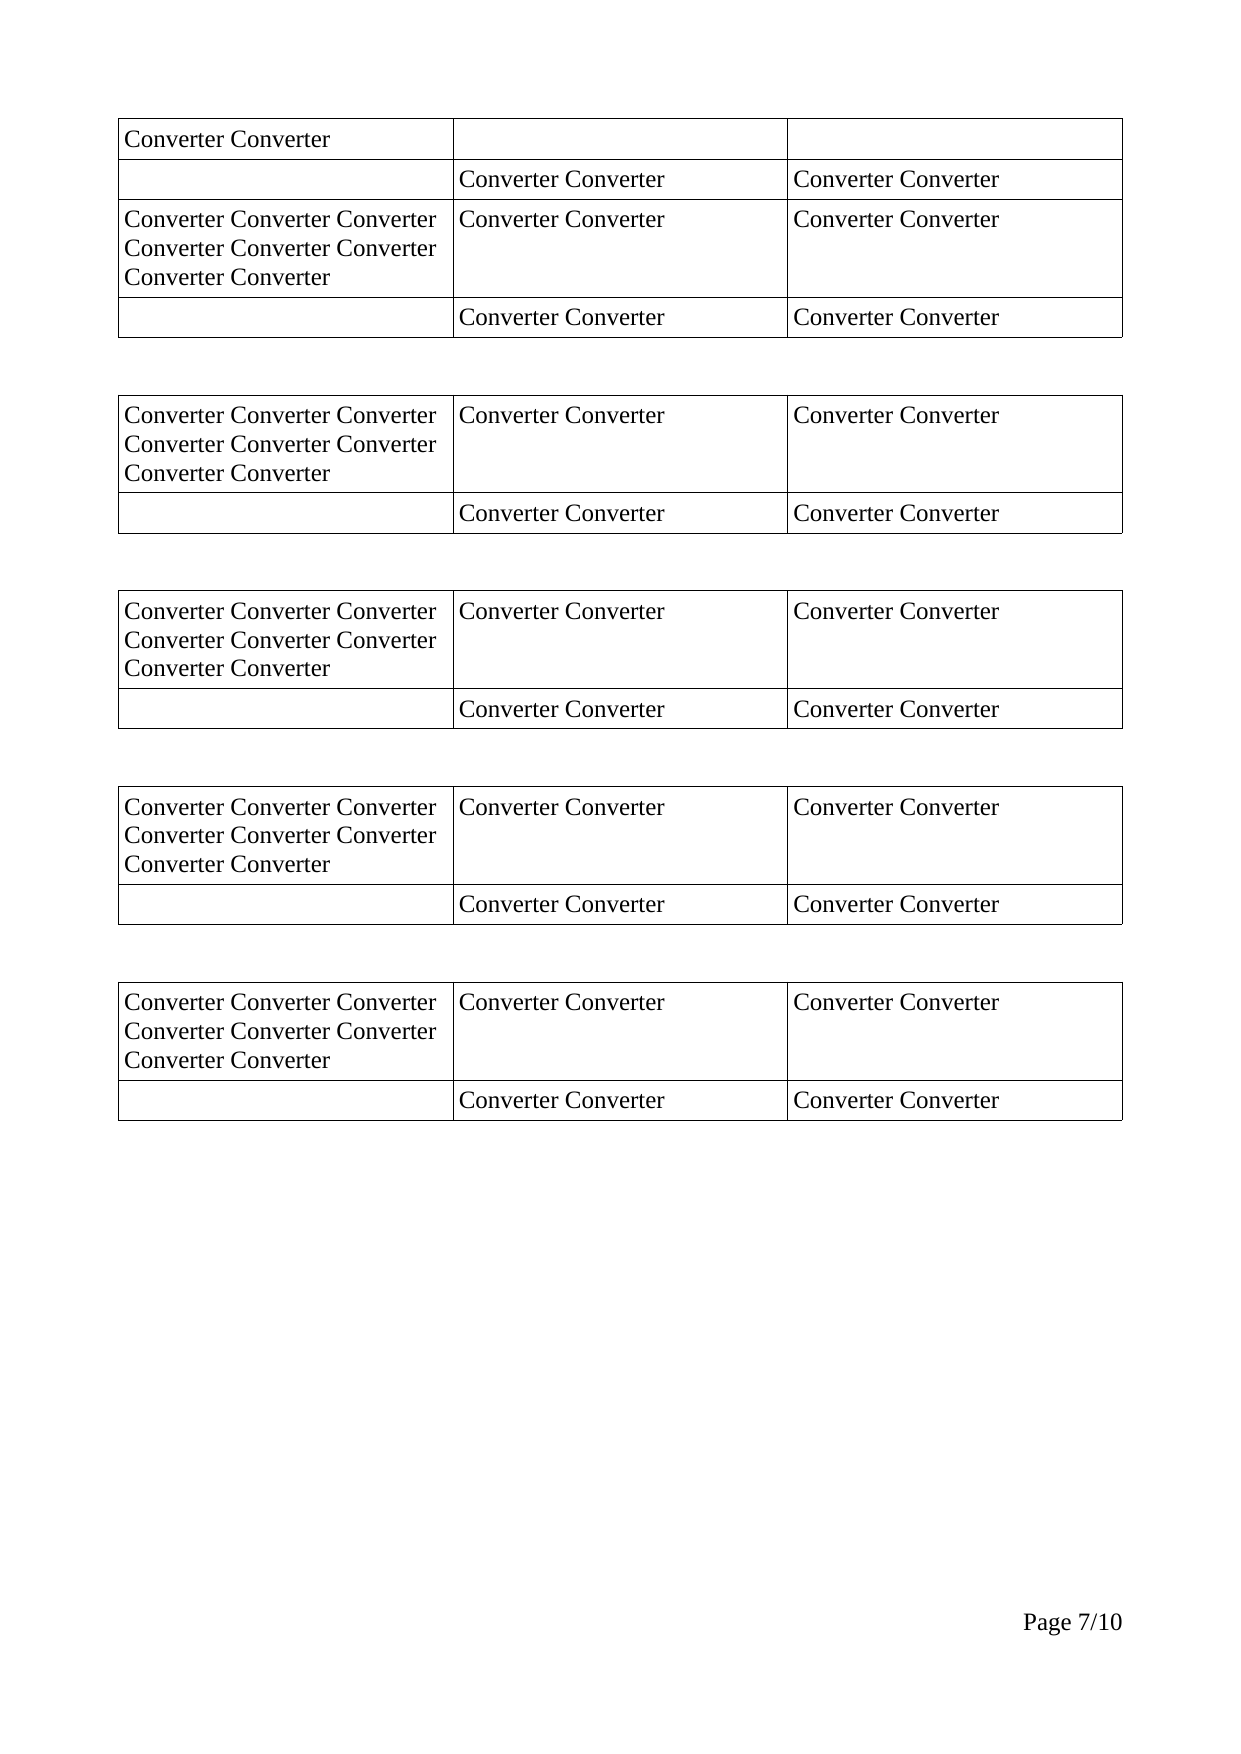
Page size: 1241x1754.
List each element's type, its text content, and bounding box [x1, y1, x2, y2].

table_cell [119, 689, 453, 728]
table_cell [119, 1081, 453, 1120]
table_cell Converter Converter [454, 885, 787, 924]
table_cell Converter Converter [454, 298, 787, 337]
table_header Converter Converter Converter Converter Converter Converter Converter Converter [119, 396, 453, 492]
table_cell Converter Converter [788, 200, 1122, 297]
table_header Converter Converter [454, 591, 787, 688]
table_cell Converter Converter [454, 493, 787, 533]
table_header Converter Converter [454, 396, 787, 492]
table_cell Converter Converter [788, 885, 1122, 924]
table_header Converter Converter Converter Converter Converter Converter Converter Converter [119, 983, 453, 1079]
table_header Converter Converter Converter Converter Converter Converter Converter Converter [119, 787, 453, 884]
table_cell Converter Converter [788, 493, 1122, 533]
table_cell Converter Converter Converter Converter Converter Converter Converter Converter [119, 200, 453, 297]
table_header [788, 119, 1122, 158]
table_cell Converter Converter [454, 200, 787, 297]
table_header Converter Converter [119, 119, 453, 158]
table_cell [119, 160, 453, 199]
table_cell [119, 885, 453, 924]
table_cell [119, 493, 453, 533]
table_header [454, 119, 787, 158]
table_header Converter Converter [788, 396, 1122, 492]
table_header Converter Converter [788, 787, 1122, 884]
table_cell Converter Converter [788, 160, 1122, 199]
table_cell Converter Converter [454, 689, 787, 728]
table_cell Converter Converter [454, 160, 787, 199]
table_cell [119, 298, 453, 337]
table_header Converter Converter [454, 983, 787, 1079]
table_cell Converter Converter [788, 1081, 1122, 1120]
table_cell Converter Converter [788, 298, 1122, 337]
table_cell Converter Converter [454, 1081, 787, 1120]
table_cell Converter Converter [788, 689, 1122, 728]
table_header Converter Converter [454, 787, 787, 884]
table_header Converter Converter [788, 983, 1122, 1079]
table_header Converter Converter Converter Converter Converter Converter Converter Converter [119, 591, 453, 688]
table_header Converter Converter [788, 591, 1122, 688]
